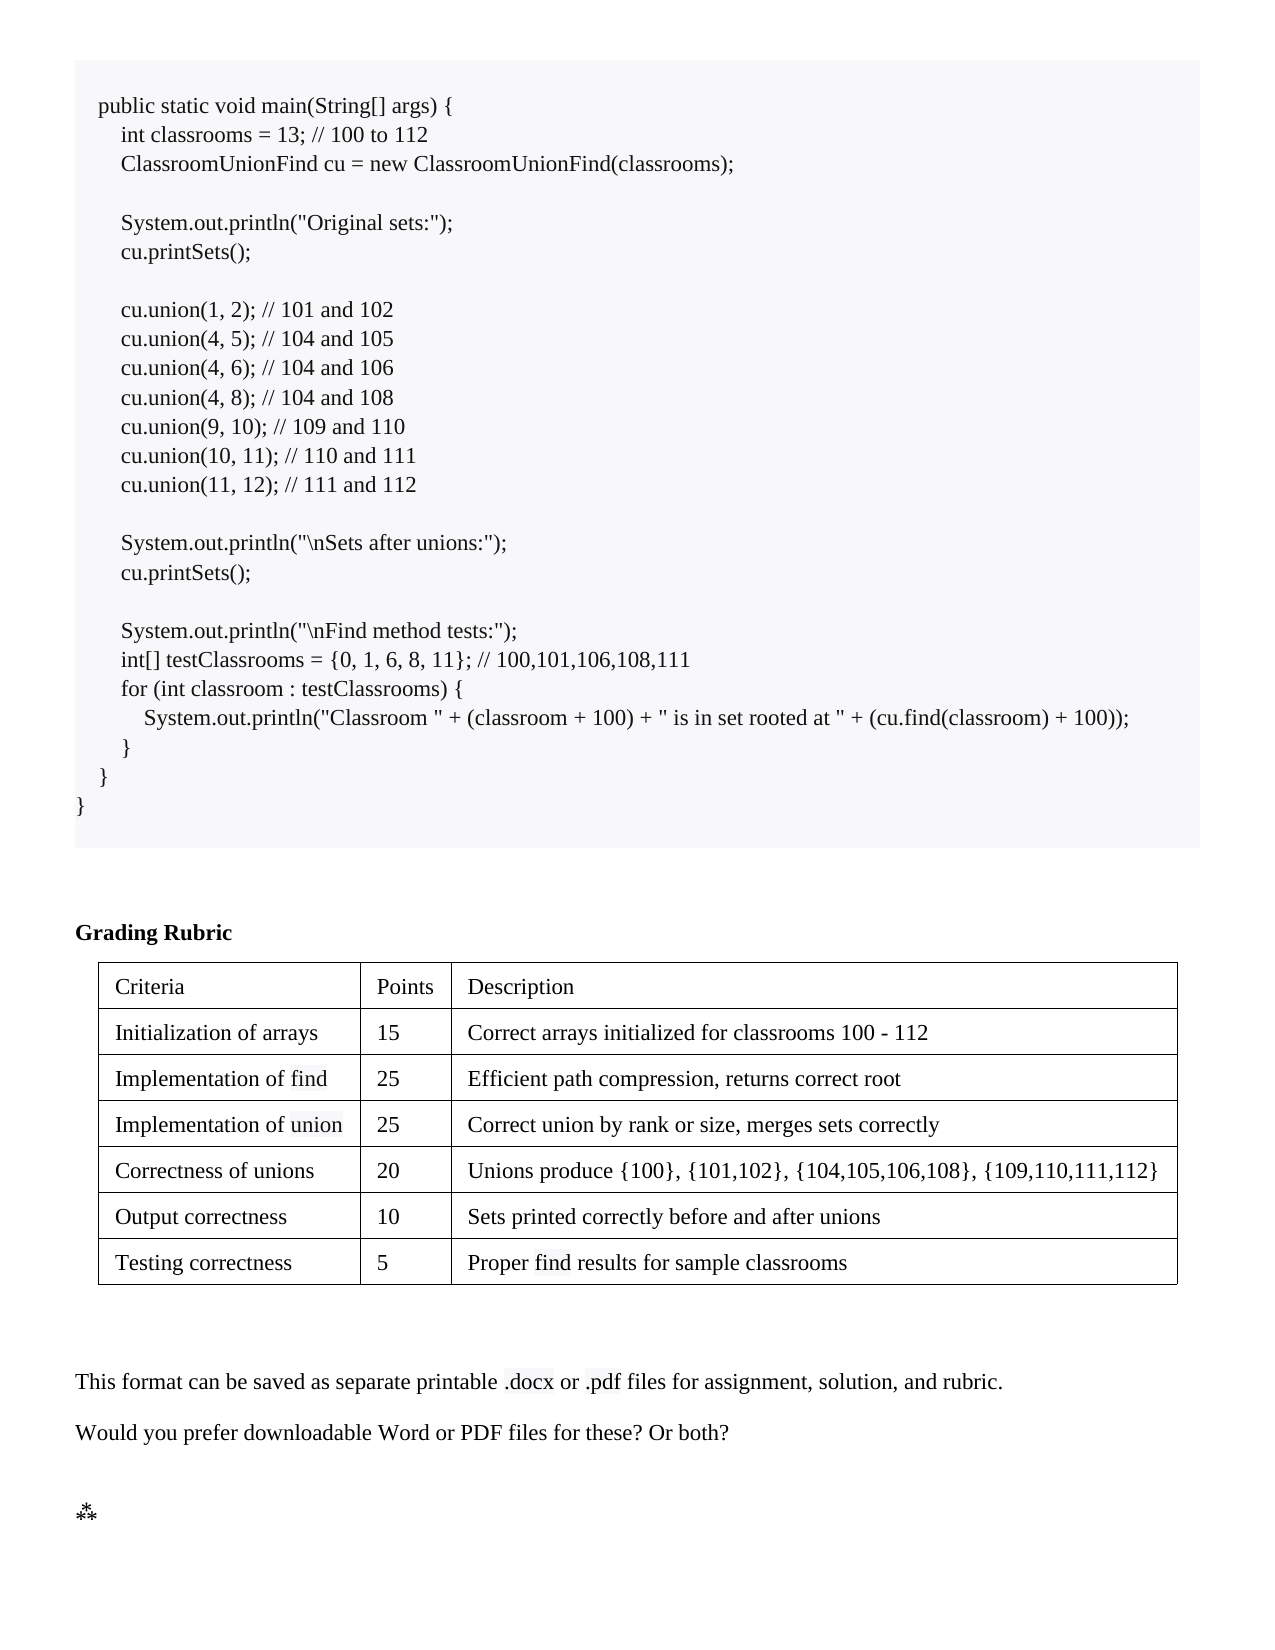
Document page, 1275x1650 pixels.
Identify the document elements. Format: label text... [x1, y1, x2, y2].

table_cell 25 [361, 1101, 451, 1146]
table_header Points [361, 963, 451, 1008]
table_cell Initialization of arrays [99, 1009, 360, 1054]
table_cell Sets printed correctly before and after unions [452, 1193, 1177, 1238]
table_cell Implementation of union [99, 1101, 360, 1146]
table_cell Proper find results for sample classrooms [452, 1239, 1177, 1284]
table_cell 25 [361, 1055, 451, 1100]
table_cell 10 [361, 1193, 451, 1238]
text ⁂ [75, 1496, 1200, 1525]
table_cell Correct union by rank or size, merges sets correctly [452, 1101, 1177, 1146]
table_cell Testing correctness [99, 1239, 360, 1284]
text Would you prefer downloadable Word or PDF files for these? Or both? [75, 1416, 1200, 1474]
table_cell 5 [361, 1239, 451, 1284]
table_cell 20 [361, 1147, 451, 1192]
table_cell Efficient path compression, returns correct root [452, 1055, 1177, 1100]
table_cell Correctness of unions [99, 1147, 360, 1192]
table_cell Unions produce {100}, {101,102}, {104,105,106,108}, {109,110,111,112} [452, 1147, 1177, 1192]
text public static void main(String[] args) { int classrooms = 13; // 100 to 112 ClassroomUnionFind cu = new ClassroomUnionFind(classrooms); System.out.println("Original sets:"); cu.printSets(); cu.union(1, 2); // 101 and 102 cu.union(4, 5); // 104 and 105 cu.union(4, 6); // 104 and 106 cu.union(4, 8); // 104 and 108 cu.union(9, 10); // 109 and 110 cu.union(10, 11); // 110 and 111 cu.union(11, 12); // 111 and 112 System.out.println("\nSets after unions:"); cu.printSets(); System.out.println("\nFind method tests:"); int[] testClassrooms = {0, 1, 6, 8, 11}; // 100,101,106,108,111 for (int classroom : testClassrooms) { System.out.println("Classroom " + (classroom + 100) + " is in set rooted at " + (cu.find(classroom) + 100)); } } } [75, 60, 1200, 848]
text Grading Rubric [75, 916, 1200, 945]
table_cell 15 [361, 1009, 451, 1054]
table_cell Output correctness [99, 1193, 360, 1238]
table_header Criteria [99, 963, 360, 1008]
text This format can be saved as separate printable .docx or .pdf files for assignment, solution, and rubric. [75, 1365, 1200, 1394]
table_header Description [452, 963, 1177, 1008]
table_cell Correct arrays initialized for classrooms 100 - 112 [452, 1009, 1177, 1054]
table_cell Implementation of find [99, 1055, 360, 1100]
